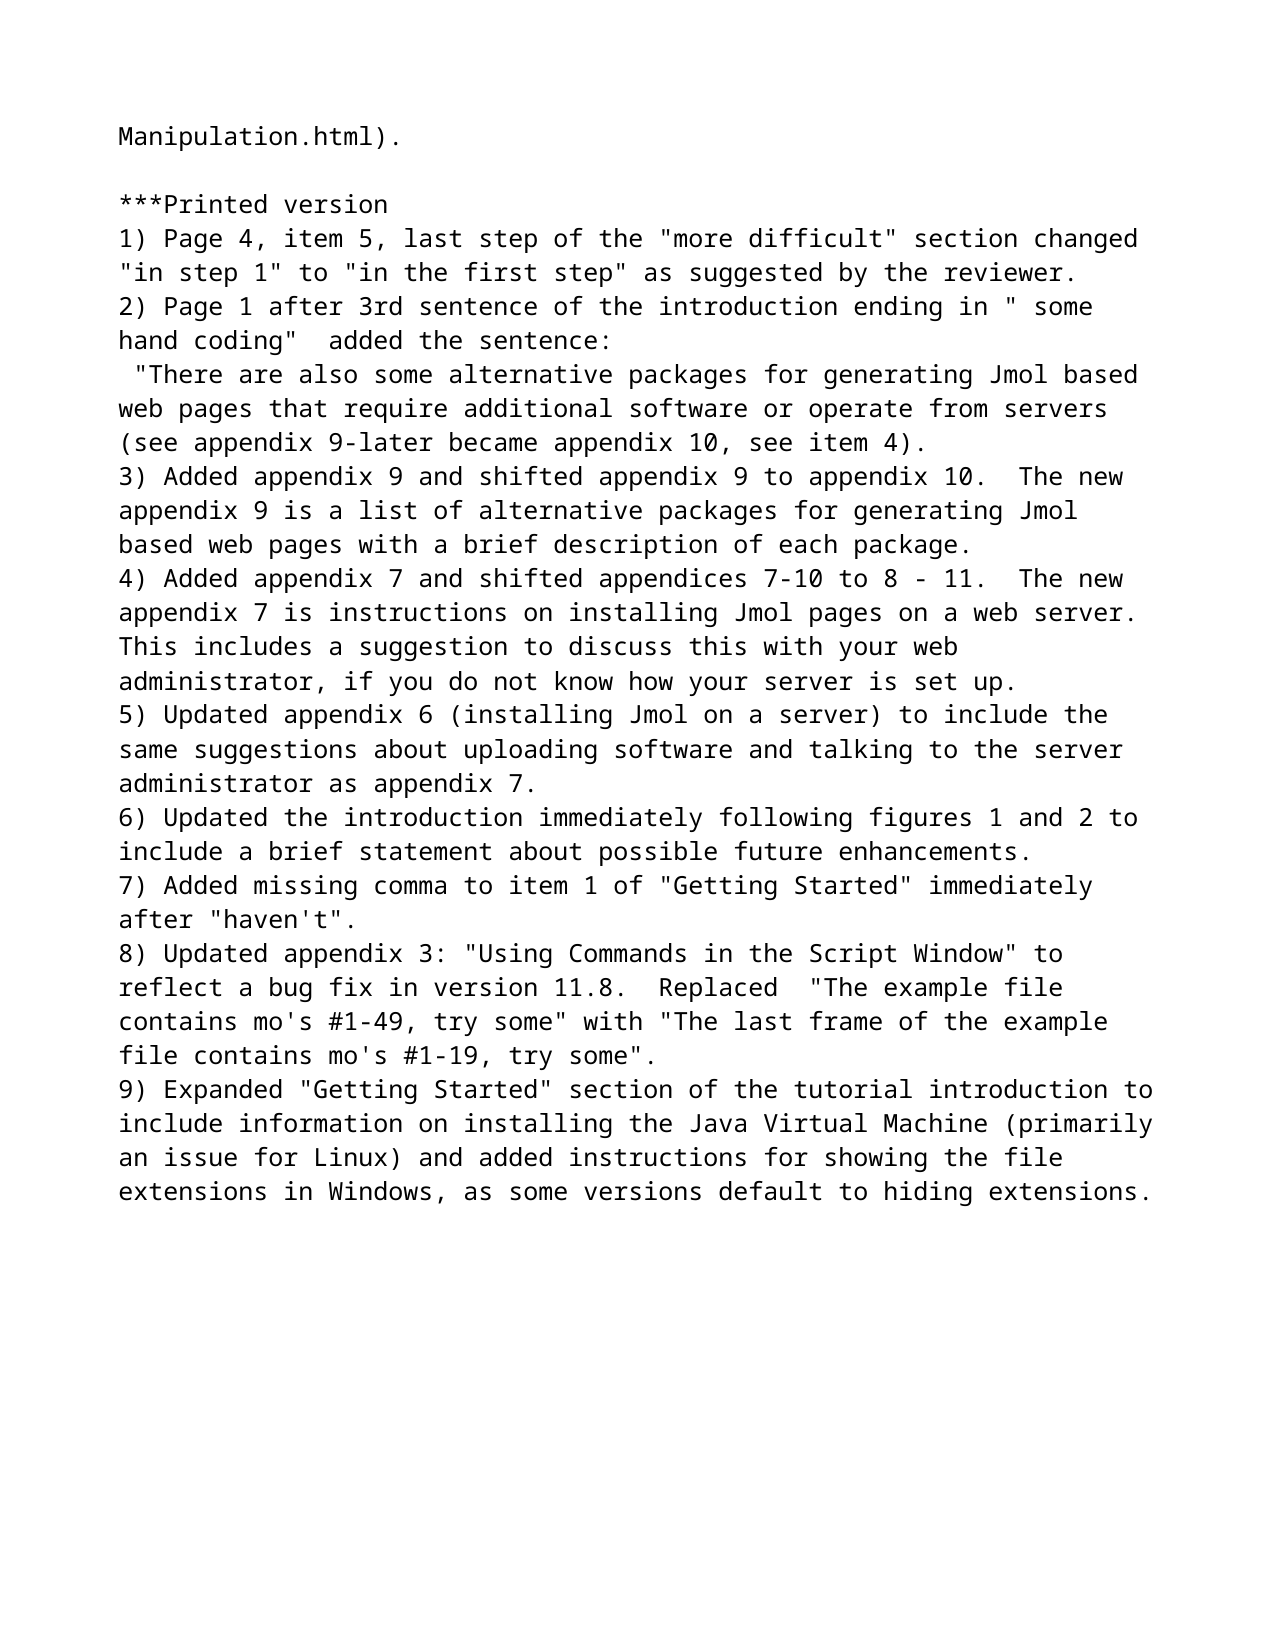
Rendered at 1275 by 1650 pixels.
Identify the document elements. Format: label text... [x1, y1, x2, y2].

text 4) Added appendix 7 and shifted appendices 7-10 to 8 - 11. The new appendix 7 is instructions on installing Jmol pages on a web server. This includes a suggestion to discuss this with your web administrator, if you do not know how your server is set up. [118, 561, 1157, 697]
text 1) Page 4, item 5, last step of the "more difficult" section changed "in step 1" to "in the first step" as suggested by the reviewer. [118, 220, 1157, 288]
text "There are also some alternative packages for generating Jmol based web pages that require additional software or operate from servers (see appendix 9-later became appendix 10, see item 4). [118, 357, 1157, 459]
text 8) Updated appendix 3: "Using Commands in the Script Window" to reflect a bug fix in version 11.8. Replaced "The example file contains mo's #1-49, try some" with "The last frame of the example file contains mo's #1-19, try some". [118, 936, 1157, 1072]
text Manipulation.html). [118, 118, 1157, 152]
text 6) Updated the introduction immediately following figures 1 and 2 to include a brief statement about possible future enhancements. [118, 799, 1157, 867]
text 3) Added appendix 9 and shifted appendix 9 to appendix 10. The new appendix 9 is a list of alternative packages for generating Jmol based web pages with a brief description of each package. [118, 459, 1157, 561]
text 9) Expanded "Getting Started" section of the tutorial introduction to include information on installing the Java Virtual Machine (primarily an issue for Linux) and added instructions for showing the file extensions in Windows, as some versions default to hiding extensions. [118, 1072, 1157, 1208]
text 2) Page 1 after 3rd sentence of the introduction ending in " some hand coding" added the sentence: [118, 288, 1157, 357]
text 5) Updated appendix 6 (installing Jmol on a server) to include the same suggestions about uploading software and talking to the server administrator as appendix 7. [118, 697, 1157, 799]
text 7) Added missing comma to item 1 of "Getting Started" immediately after "haven't". [118, 867, 1157, 936]
text ***Printed version [118, 186, 1157, 220]
